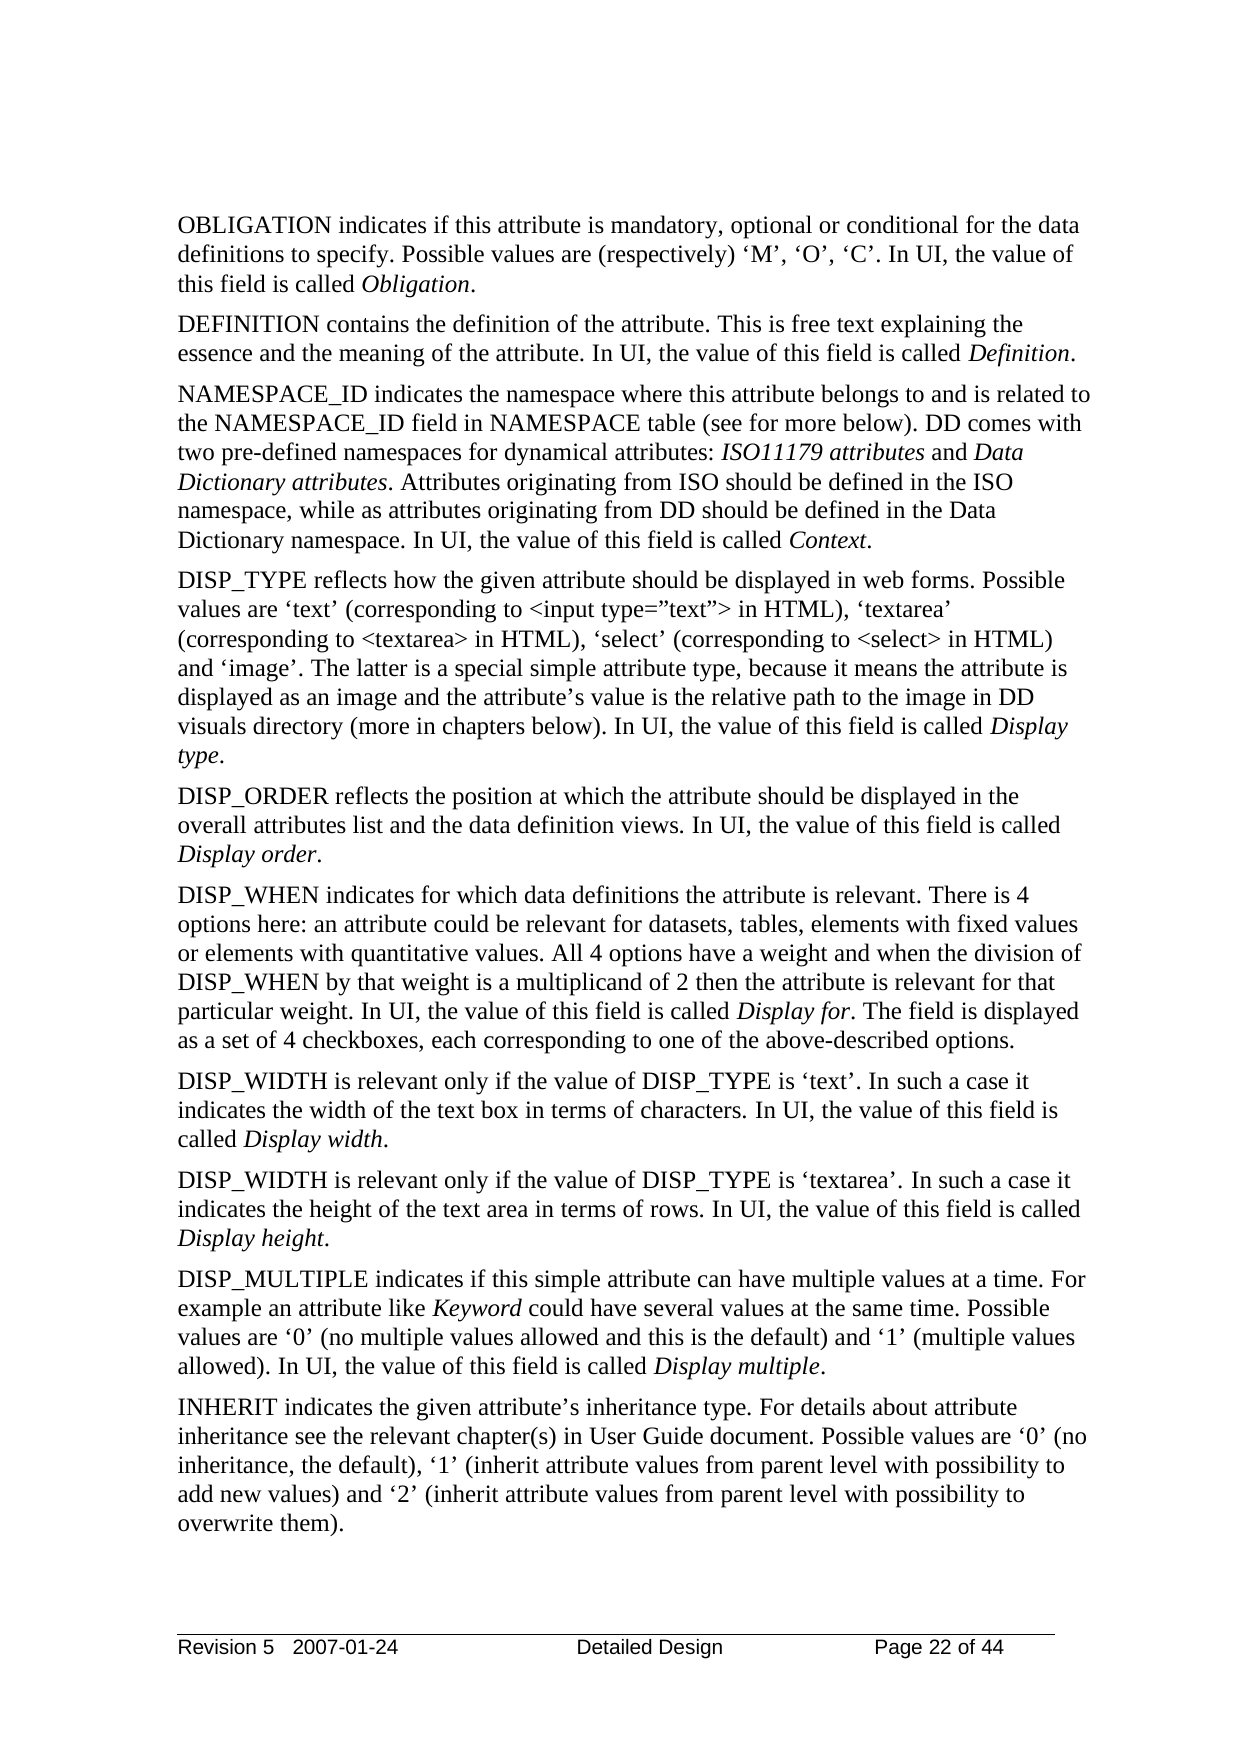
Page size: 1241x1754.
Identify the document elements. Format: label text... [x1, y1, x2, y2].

text DEFINITION contains the definition of the attribute. This is free text explaining the essence and the meaning of the attribute. In UI, the value of this field is called Definition. [177, 309, 1092, 367]
text INHERIT indicates the given attribute’s inheritance type. For details about attribute inheritance see the relevant chapter(s) in User Guide document. Possible values are ‘0’ (no inheritance, the default), ‘1’ (inherit attribute values from parent level with possibility to add new values) and ‘2’ (inherit attribute values from parent level with possibility to overwrite them). [177, 1392, 1092, 1537]
text NAMESPACE_ID indicates the namespace where this attribute belongs to and is related to the NAMESPACE_ID field in NAMESPACE table (see for more below). DD comes with two pre-defined namespaces for dynamical attributes: ISO11179 attributes and Data Dictionary attributes. Attributes originating from ISO should be defined in the ISO namespace, while as attributes originating from DD should be defined in the Data Dictionary namespace. In UI, the value of this field is called Context. [177, 379, 1092, 553]
text DISP_WIDTH is relevant only if the value of DISP_TYPE is ‘text’. In such a case it indicates the width of the text box in terms of characters. In UI, the value of this field is called Display width. [177, 1066, 1092, 1153]
text DISP_ORDER reflects the position at which the attribute should be displayed in the overall attributes list and the data definition views. In UI, the value of this field is called Display order. [177, 781, 1092, 868]
text DISP_WIDTH is relevant only if the value of DISP_TYPE is ‘textarea’. In such a case it indicates the height of the text area in terms of rows. In UI, the value of this field is called Display height. [177, 1164, 1092, 1252]
text DISP_WHEN indicates for which data definitions the attribute is relevant. There is 4 options here: an attribute could be relevant for datasets, tables, elements with fixed values or elements with quantitative values. All 4 options have a weight and when the division of DISP_WHEN by that weight is a multiplicand of 2 then the attribute is relevant for that particular weight. In UI, the value of this field is called Display for. The field is displayed as a set of 4 checkboxes, each corresponding to one of the above-described options. [177, 879, 1092, 1054]
text OBLIGATION indicates if this attribute is mandatory, optional or conditional for the data definitions to specify. Possible values are (respectively) ‘M’, ‘O’, ‘C’. In UI, the value of this field is called Obligation. [177, 210, 1092, 297]
text DISP_TYPE reflects how the given attribute should be displayed in web forms. Possible values are ‘text’ (corresponding to <input type=”text”> in HTML), ‘textarea’ (corresponding to <textarea> in HTML), ‘select’ (corresponding to <select> in HTML) and ‘image’. The latter is a special simple attribute type, because it means the attribute is displayed as an image and the attribute’s value is the relative path to the image in DD visuals directory (more in chapters below). In UI, the value of this field is called Display type. [177, 565, 1092, 769]
text DISP_MULTIPLE indicates if this simple attribute can have multiple values at a time. For example an attribute like Keyword could have several values at the same time. Possible values are ‘0’ (no multiple values allowed and this is the default) and ‘1’ (multiple values allowed). In UI, the value of this field is called Display multiple. [177, 1263, 1092, 1380]
